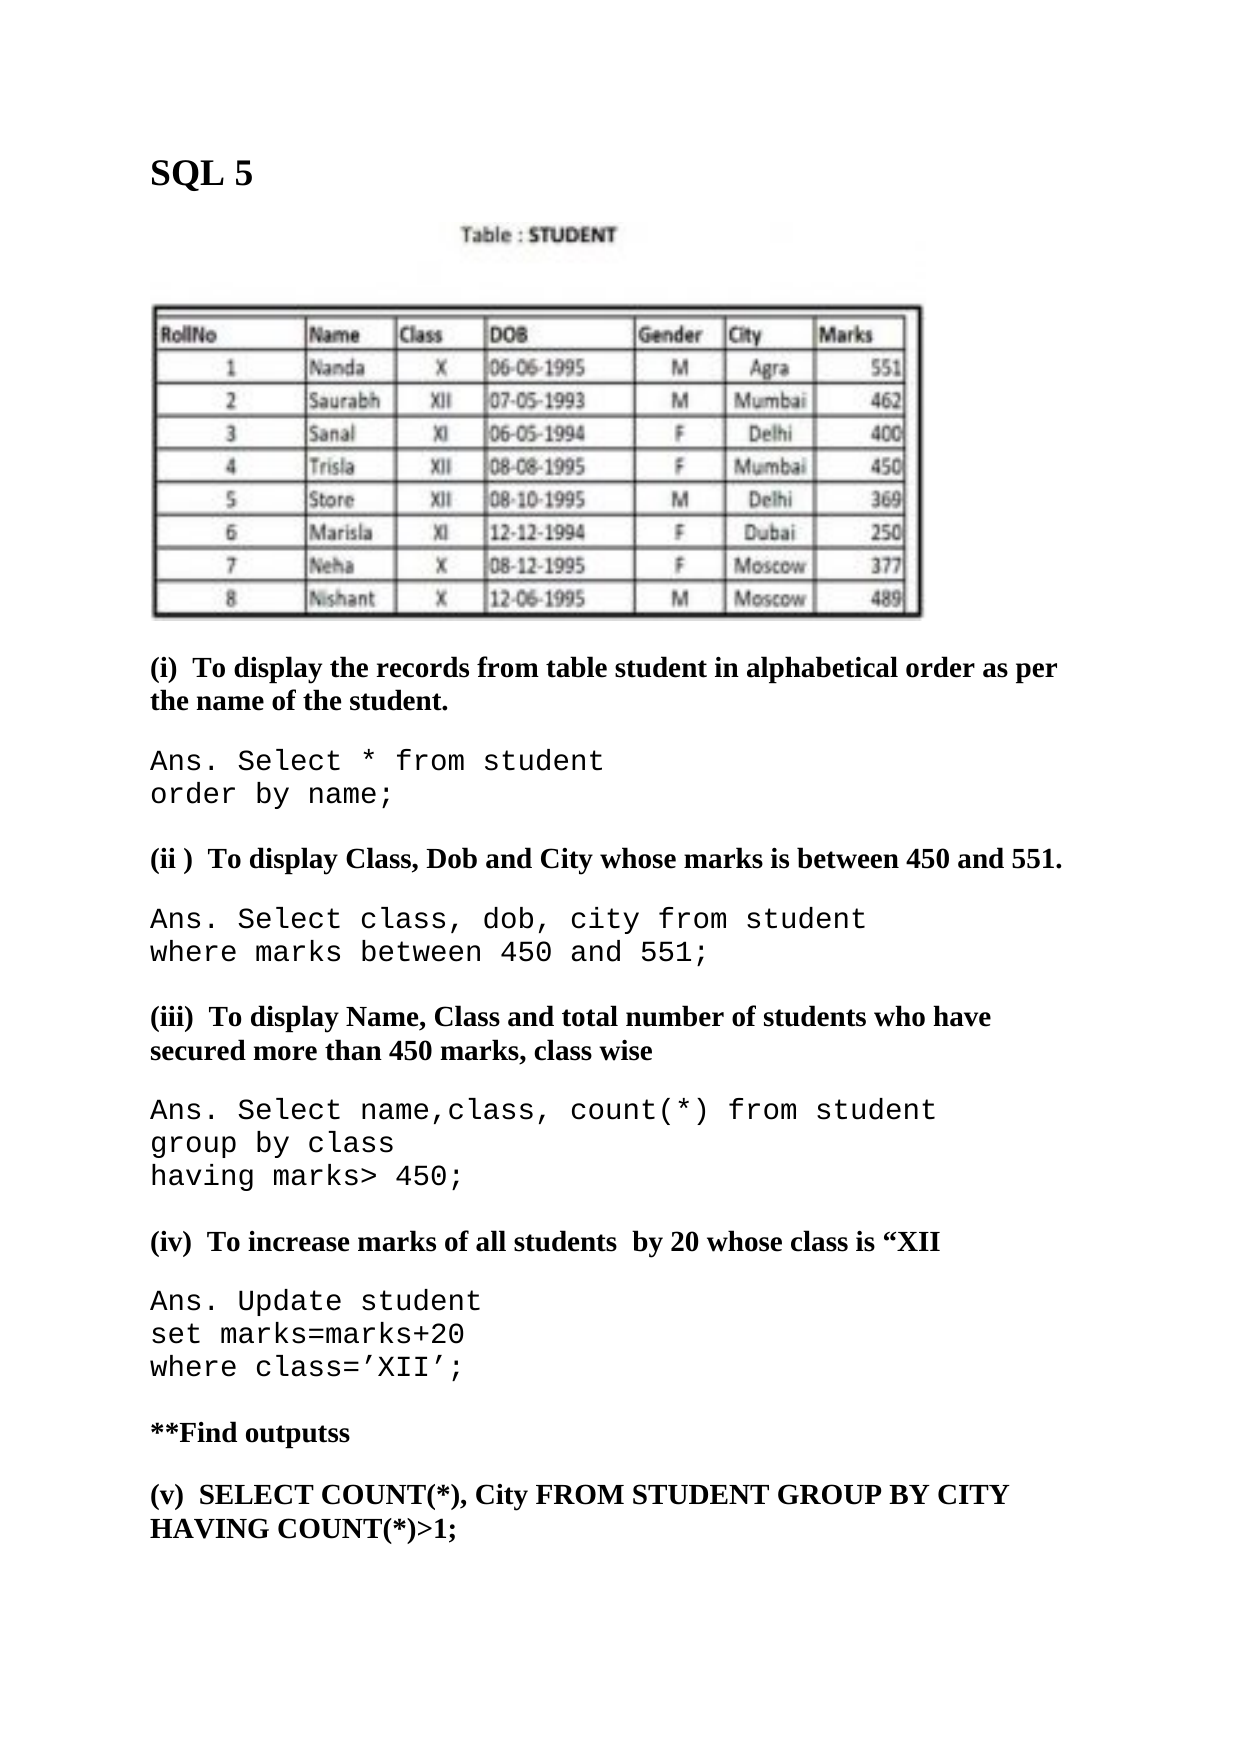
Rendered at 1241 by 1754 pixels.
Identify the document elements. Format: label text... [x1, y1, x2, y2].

picture [150, 222, 927, 621]
text having marks> 450; [150, 1162, 1090, 1194]
text Ans. Select name,class, count(*) from student [150, 1096, 1090, 1128]
text SQL 5 [150, 150, 1090, 193]
text group by class [150, 1128, 1090, 1162]
text Ans. Select * from student [150, 746, 1090, 779]
text where class=’XII’; [150, 1352, 1090, 1386]
text where marks between 450 and 551; [150, 937, 1090, 970]
text set marks=marks+20 [150, 1319, 1090, 1352]
text (iii) To display Name, Class and total number of students who have secured more than 450 marks, class wise [150, 999, 1090, 1066]
text (v) SELECT COUNT(*), City FROM STUDENT GROUP BY CITY HAVING COUNT(*)>1; [150, 1477, 1090, 1544]
text order by name; [150, 779, 1090, 812]
text **Find outputss [150, 1415, 1090, 1448]
text (i) To display the records from table student in alphabetical order as per the name of the student. [150, 650, 1090, 717]
text (ii ) To display Class, Dob and City whose marks is between 450 and 551. [150, 841, 1090, 875]
text (iv) To increase marks of all students by 20 whose class is “XII [150, 1224, 1090, 1257]
text Ans. Update student [150, 1286, 1090, 1319]
text Ans. Select class, dob, city from student [150, 904, 1090, 937]
